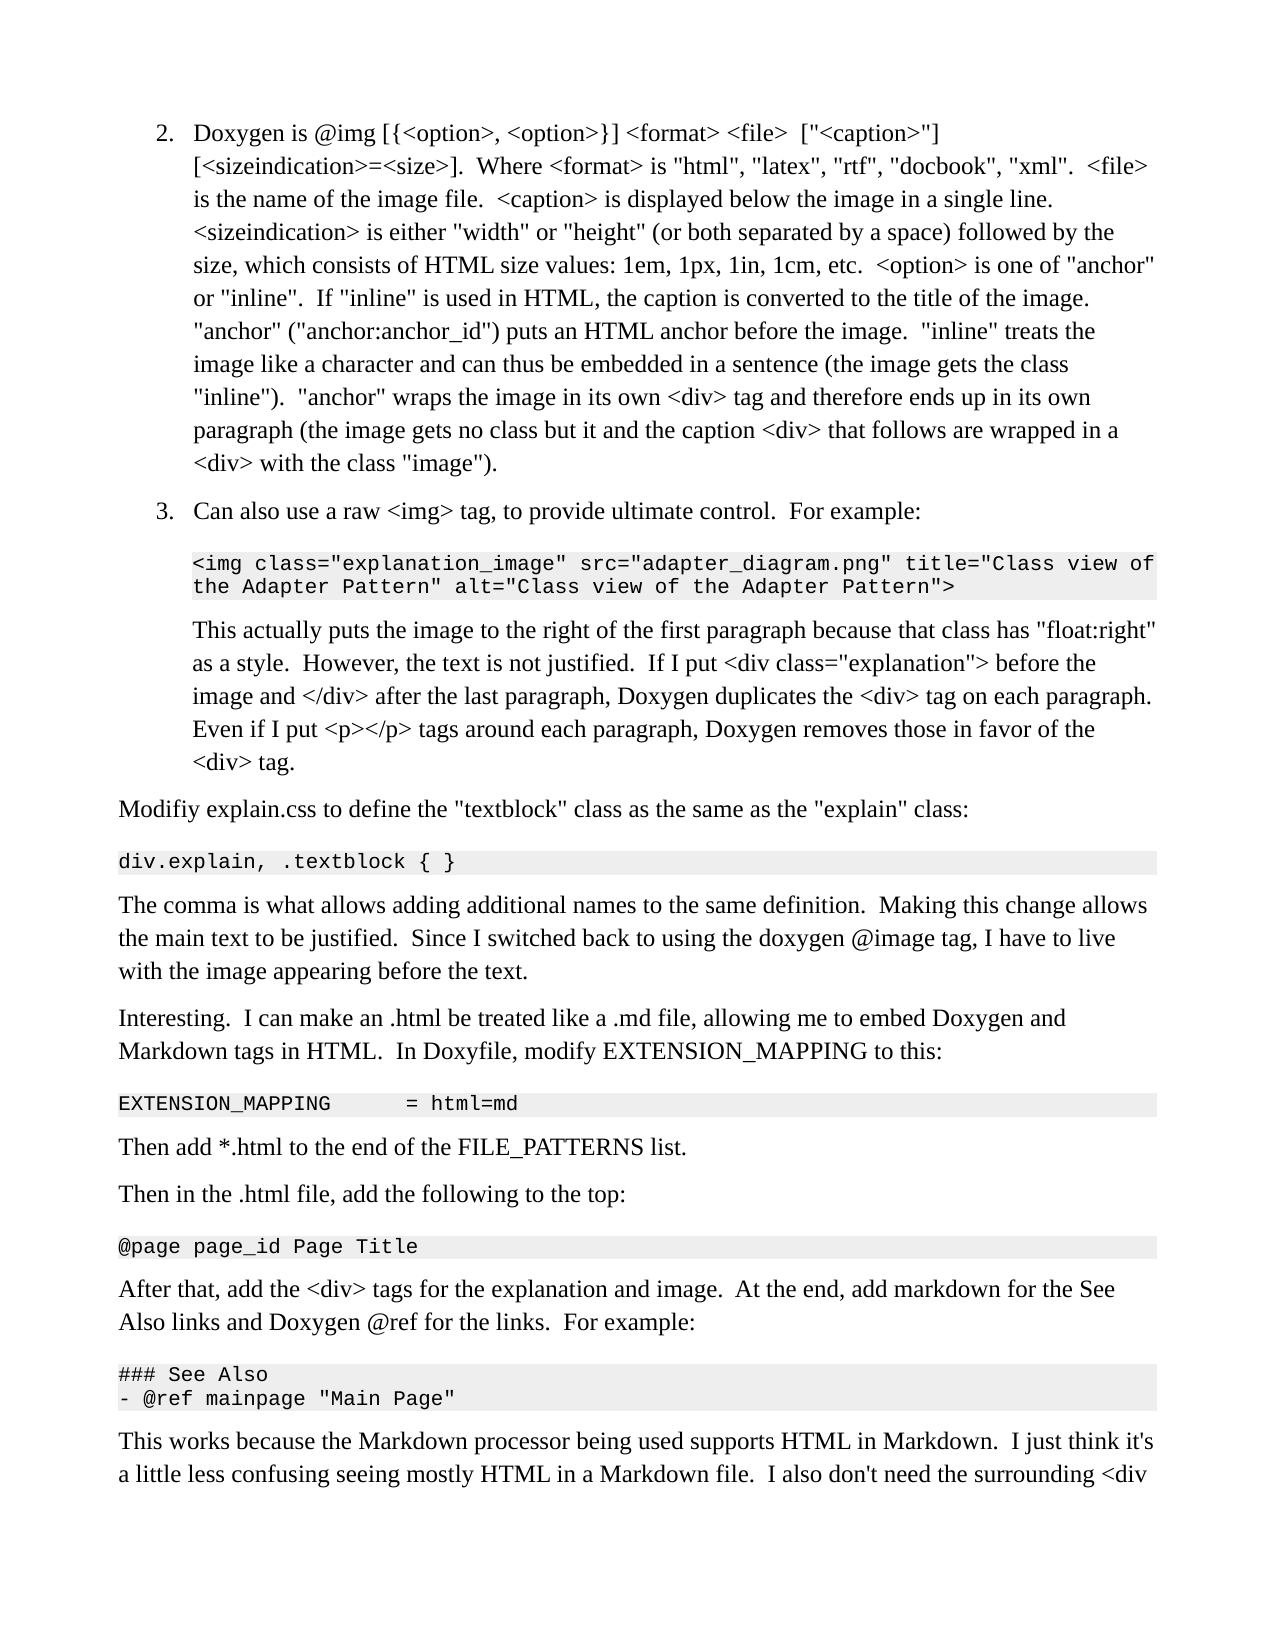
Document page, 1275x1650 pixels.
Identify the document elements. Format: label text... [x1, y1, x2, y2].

text div.explain, .textblock { } [118, 851, 1157, 875]
text - @ref mainpage "Main Page" [118, 1388, 1157, 1411]
text Modifiy explain.css to define the "textblock" class as the same as the "explain" class: [118, 794, 1157, 823]
text Then add *.html to the end of the FILE_PATTERNS list. [118, 1132, 1157, 1160]
text The comma is what allows adding additional names to the same definition. Making this change allows the main text to be justified. Since I switched back to using the doxygen @image tag, I have to live with the image appearing before the text. [118, 890, 1157, 984]
text This works because the Markdown processor being used supports HTML in Markdown. I just think it's a little less confusing seeing mostly HTML in a Markdown file. I also don't need the surrounding <div [118, 1426, 1157, 1488]
text EXTENSION_MAPPING = html=md [118, 1093, 1157, 1117]
text Then in the .html file, add the following to the top: [118, 1179, 1157, 1208]
text Interesting. I can make an .html be treated like a .md file, allowing me to embed Doxygen and Markdown tags in HTML. In Doxyfile, modify EXTENSION_MAPPING to this: [118, 1003, 1157, 1065]
text This actually puts the image to the right of the first paragraph because that class has "float:right" as a style. However, the text is not justified. If I put <div class="explanation"> before the image and </div> after the last paragraph, Doxygen duplicates the <div> tag on each paragraph. Even if I put <p></p> tags around each paragraph, Doxygen removes those in favor of the <div> tag. [192, 615, 1157, 776]
text @page page_id Page Title [118, 1236, 1157, 1259]
text ### See Also [118, 1364, 1157, 1388]
list Doxygen is @img [{<option>, <option>}] <format> <file> ["<caption>"] [<sizeindication>=<size>]. Where <format> is "html", "latex", "rtf", "docbook", "xml". <file> is the name of the image file. <caption> is displayed below the image in a single line. <sizeindication> is either "width" or "height" (or both separated by a space) followed by the size, which consists of HTML size values: 1em, 1px, 1in, 1cm, etc. <option> is one of "anchor" or "inline". If "inline" is used in HTML, the caption is converted to the title of the image. "anchor" ("anchor:anchor_id") puts an HTML anchor before the image. "inline" treats the image like a character and can thus be embedded in a sentence (the image gets the class "inline"). "anchor" wraps the image in its own <div> tag and therefore ends up in its own paragraph (the image gets no class but it and the caption <div> that follows are wrapped in a <div> with the class "image"). [156, 118, 1157, 477]
list Can also use a raw <img> tag, to provide ultimate control. For example: [156, 496, 1157, 525]
text After that, add the <div> tags for the explanation and image. At the end, add markdown for the See Also links and Doxygen @ref for the links. For example: [118, 1274, 1157, 1336]
text <img class="explanation_image" src="adapter_diagram.png" title="Class view of the Adapter Pattern" alt="Class view of the Adapter Pattern"> [192, 552, 1157, 600]
